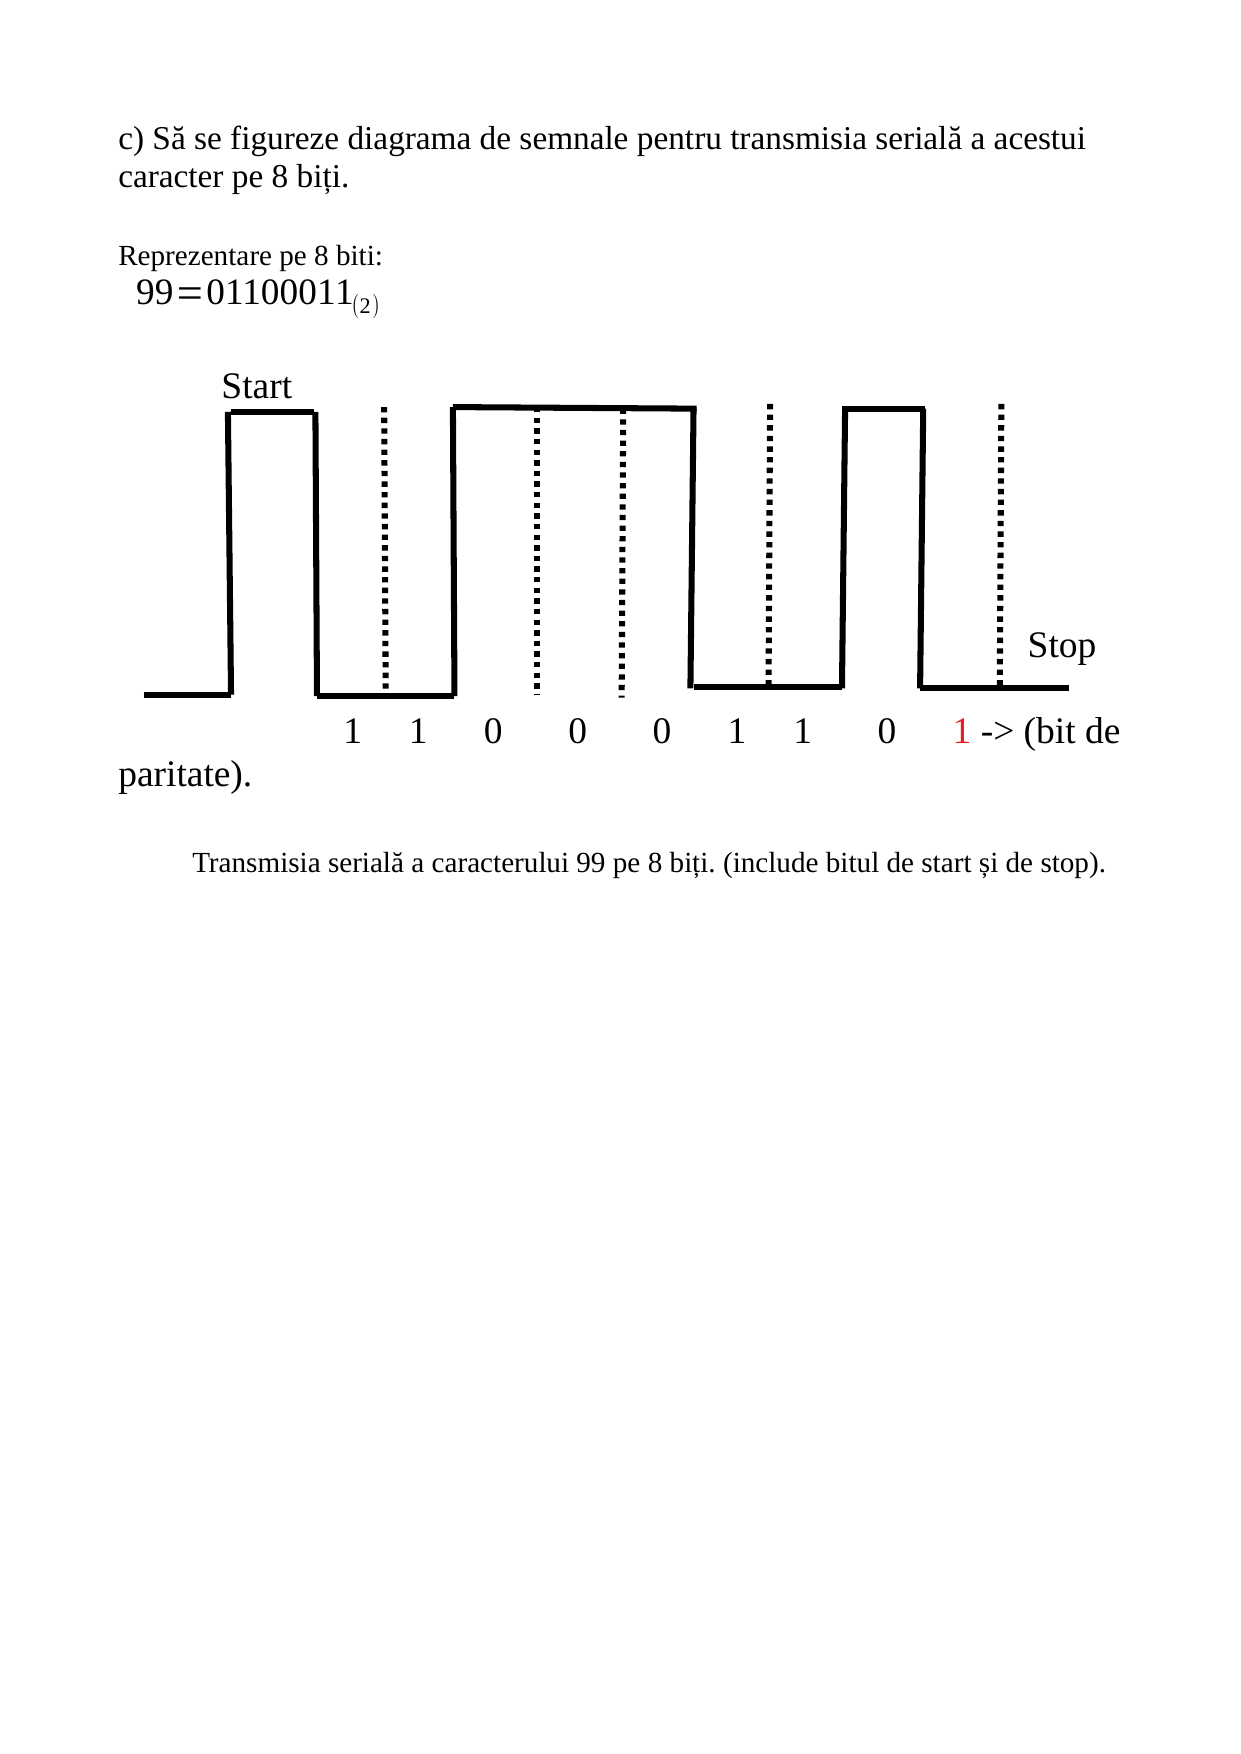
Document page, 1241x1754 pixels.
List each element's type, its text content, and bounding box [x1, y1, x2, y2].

text 1 1 0 0 0 1 1 0 1 -> (bit de paritate). [118, 708, 1122, 795]
text [234, 622, 313, 665]
text [458, 622, 688, 665]
text Transmisia serială a caracterului 99 pe 8 biți. (include bitul de start și de stop). [118, 838, 1122, 881]
text [846, 622, 917, 665]
text [118, 622, 227, 665]
text [694, 622, 839, 665]
text Stop [924, 622, 1122, 665]
text Reprezentare pe 8 biti: [118, 238, 1122, 271]
text [320, 622, 451, 665]
text Start [118, 363, 1122, 407]
text c) Să se figureze diagrama de semnale pentru transmisia serială a acestui caracter pe 8 biți. [118, 118, 1122, 195]
